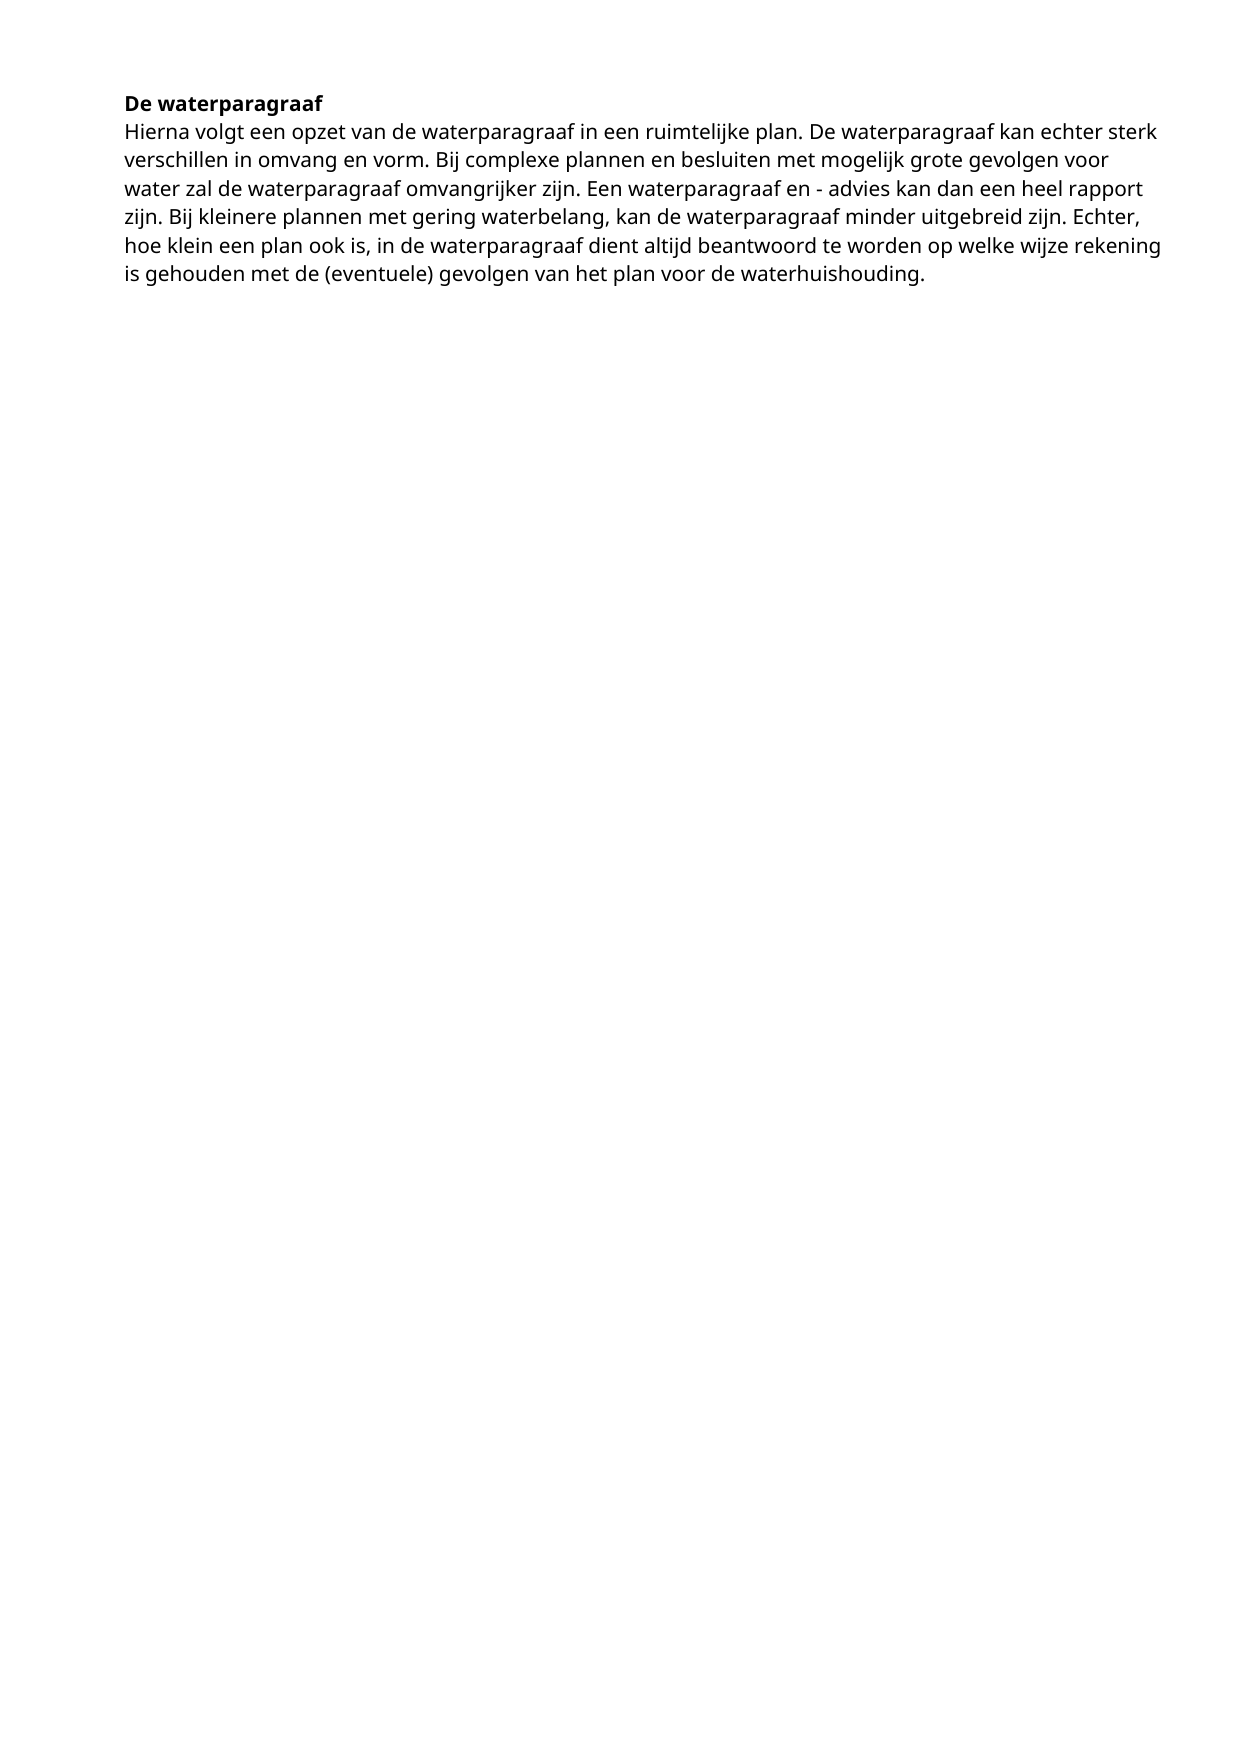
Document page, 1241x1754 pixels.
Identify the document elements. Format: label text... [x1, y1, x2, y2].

text De waterparagraaf [124, 89, 1163, 117]
text Hierna volgt een opzet van de waterparagraaf in een ruimtelijke plan. De waterparagraaf kan echter sterk verschillen in omvang en vorm. Bij complexe plannen en besluiten met mogelijk grote gevolgen voor water zal de waterparagraaf omvangrijker zijn. Een waterparagraaf en - advies kan dan een heel rapport zijn. Bij kleinere plannen met gering waterbelang, kan de waterparagraaf minder uitgebreid zijn. Echter, hoe klein een plan ook is, in de waterparagraaf dient altijd beantwoord te worden op welke wijze rekening is gehouden met de (eventuele) gevolgen van het plan voor de waterhuishouding. [124, 117, 1163, 288]
